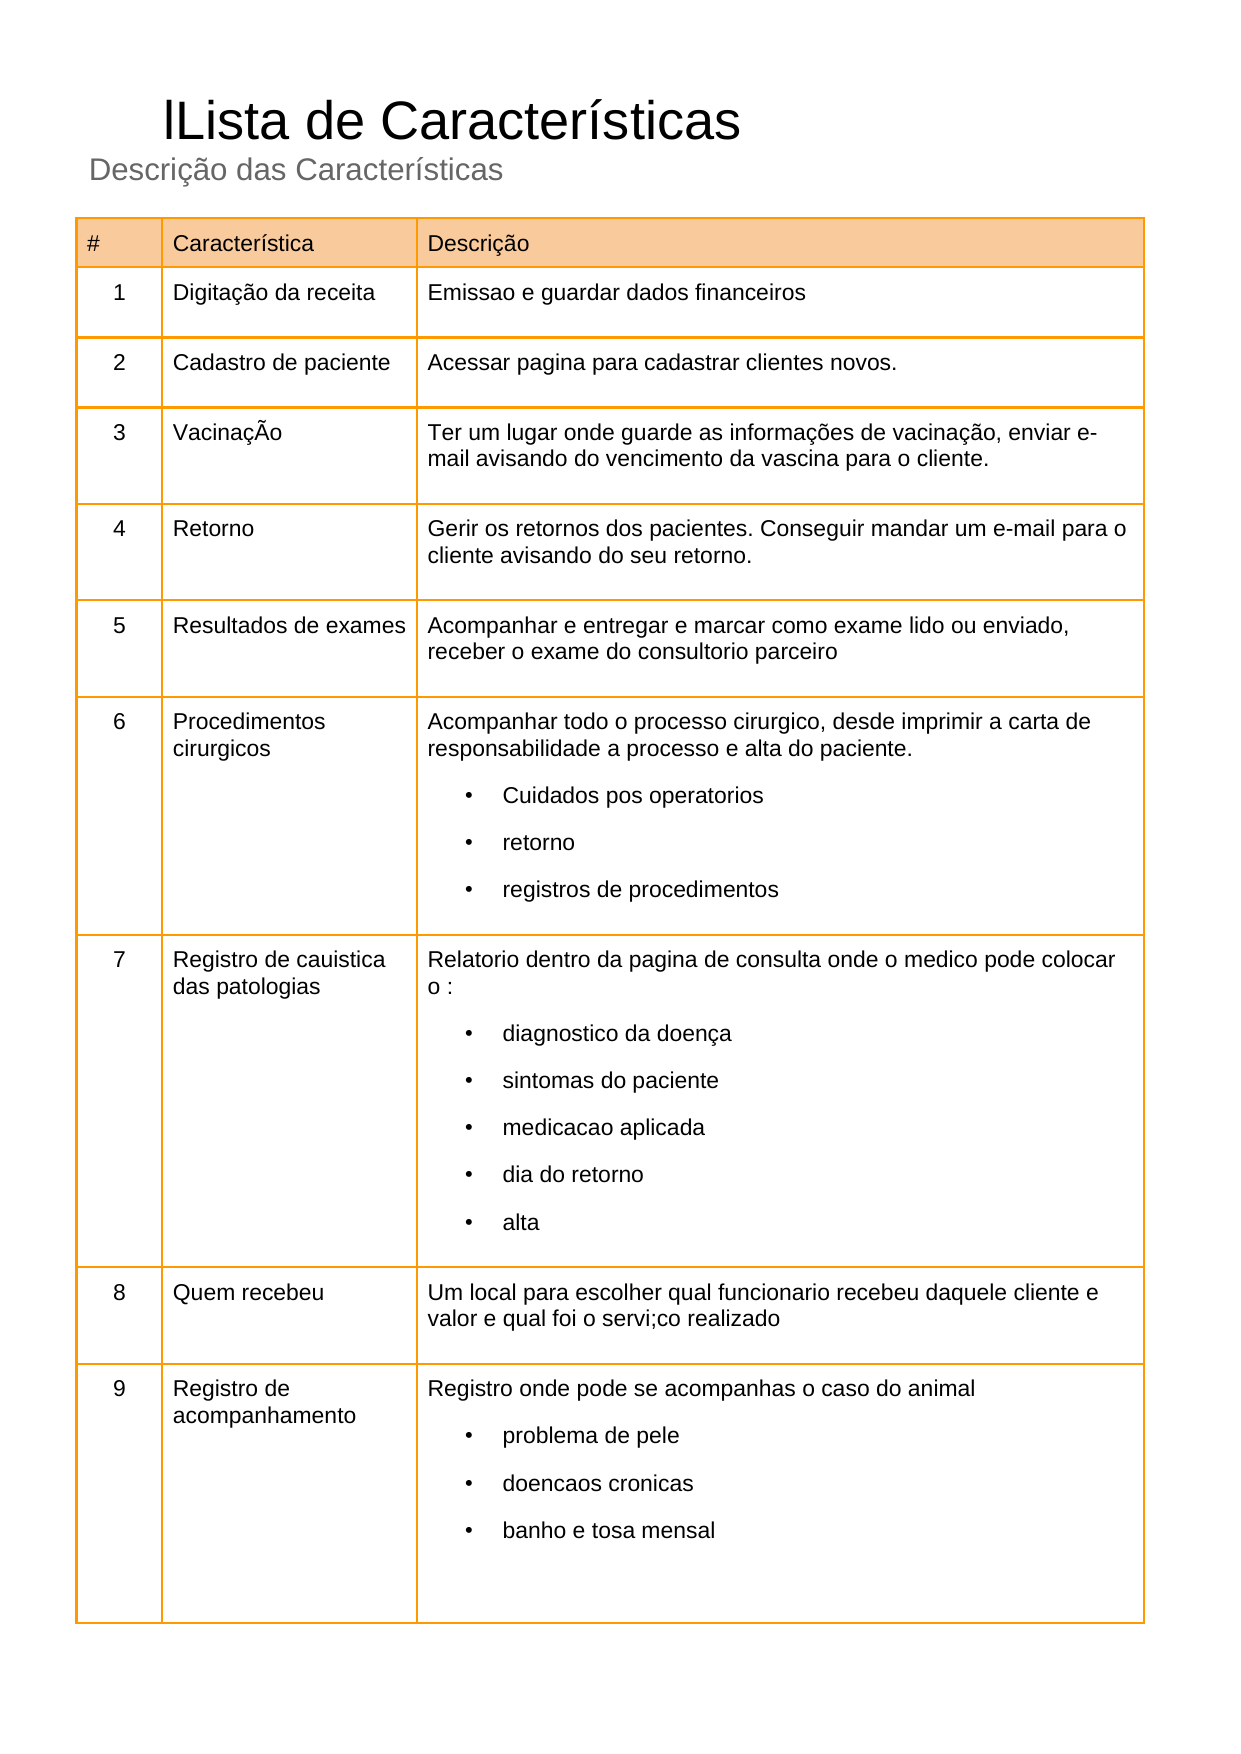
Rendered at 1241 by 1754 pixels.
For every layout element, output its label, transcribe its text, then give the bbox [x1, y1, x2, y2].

table_cell Registro de acompanhamento [163, 1365, 416, 1622]
table_cell 8 [78, 1268, 161, 1363]
table_cell Cadastro de paciente [163, 339, 416, 406]
table_cell Gerir os retornos dos pacientes. Conseguir mandar um e-mail para o cliente avisando do seu retorno. [418, 505, 1143, 599]
title lLista de Características [88, 88, 1090, 151]
subtitle Descrição das Características [88, 151, 1090, 187]
table_header # [78, 219, 161, 266]
table_cell 7 [78, 936, 161, 1266]
table_cell Retorno [163, 505, 416, 599]
table_header Característica [163, 219, 416, 266]
table_cell Acompanhar todo o processo cirurgico, desde imprimir a carta de responsabilidade a processo e alta do paciente. Cuidados pos operatorios retorno registros de procedimentos [418, 698, 1143, 934]
table_cell Resultados de exames [163, 601, 416, 696]
table_cell Relatorio dentro da pagina de consulta onde o medico pode colocar o : diagnostico da doença sintomas do paciente medicacao aplicada dia do retorno alta [418, 936, 1143, 1266]
table_cell Acompanhar e entregar e marcar como exame lido ou enviado, receber o exame do consultorio parceiro [418, 601, 1143, 696]
table_cell 2 [78, 339, 161, 406]
table_cell 3 [78, 409, 161, 503]
table_cell 9 [78, 1365, 161, 1622]
table_cell Emissao e guardar dados financeiros [418, 268, 1143, 336]
table_cell 4 [78, 505, 161, 599]
table_cell 1 [78, 268, 161, 336]
table_cell Quem recebeu [163, 1268, 416, 1363]
table_cell 6 [78, 698, 161, 934]
table_cell Um local para escolher qual funcionario recebeu daquele cliente e valor e qual foi o servi;co realizado [418, 1268, 1143, 1363]
table_cell Digitação da receita [163, 268, 416, 336]
table_cell Ter um lugar onde guarde as informações de vacinação, enviar e-mail avisando do vencimento da vascina para o cliente. [418, 409, 1143, 503]
table_cell 5 [78, 601, 161, 696]
table_cell VacinaçÃo [163, 409, 416, 503]
table_cell Acessar pagina para cadastrar clientes novos. [418, 339, 1143, 406]
table_cell Registro de cauistica das patologias [163, 936, 416, 1266]
table_cell Registro onde pode se acompanhas o caso do animal problema de pele doencaos cronicas banho e tosa mensal [418, 1365, 1143, 1622]
table_header Descrição [418, 219, 1143, 266]
table_cell Procedimentos cirurgicos [163, 698, 416, 934]
